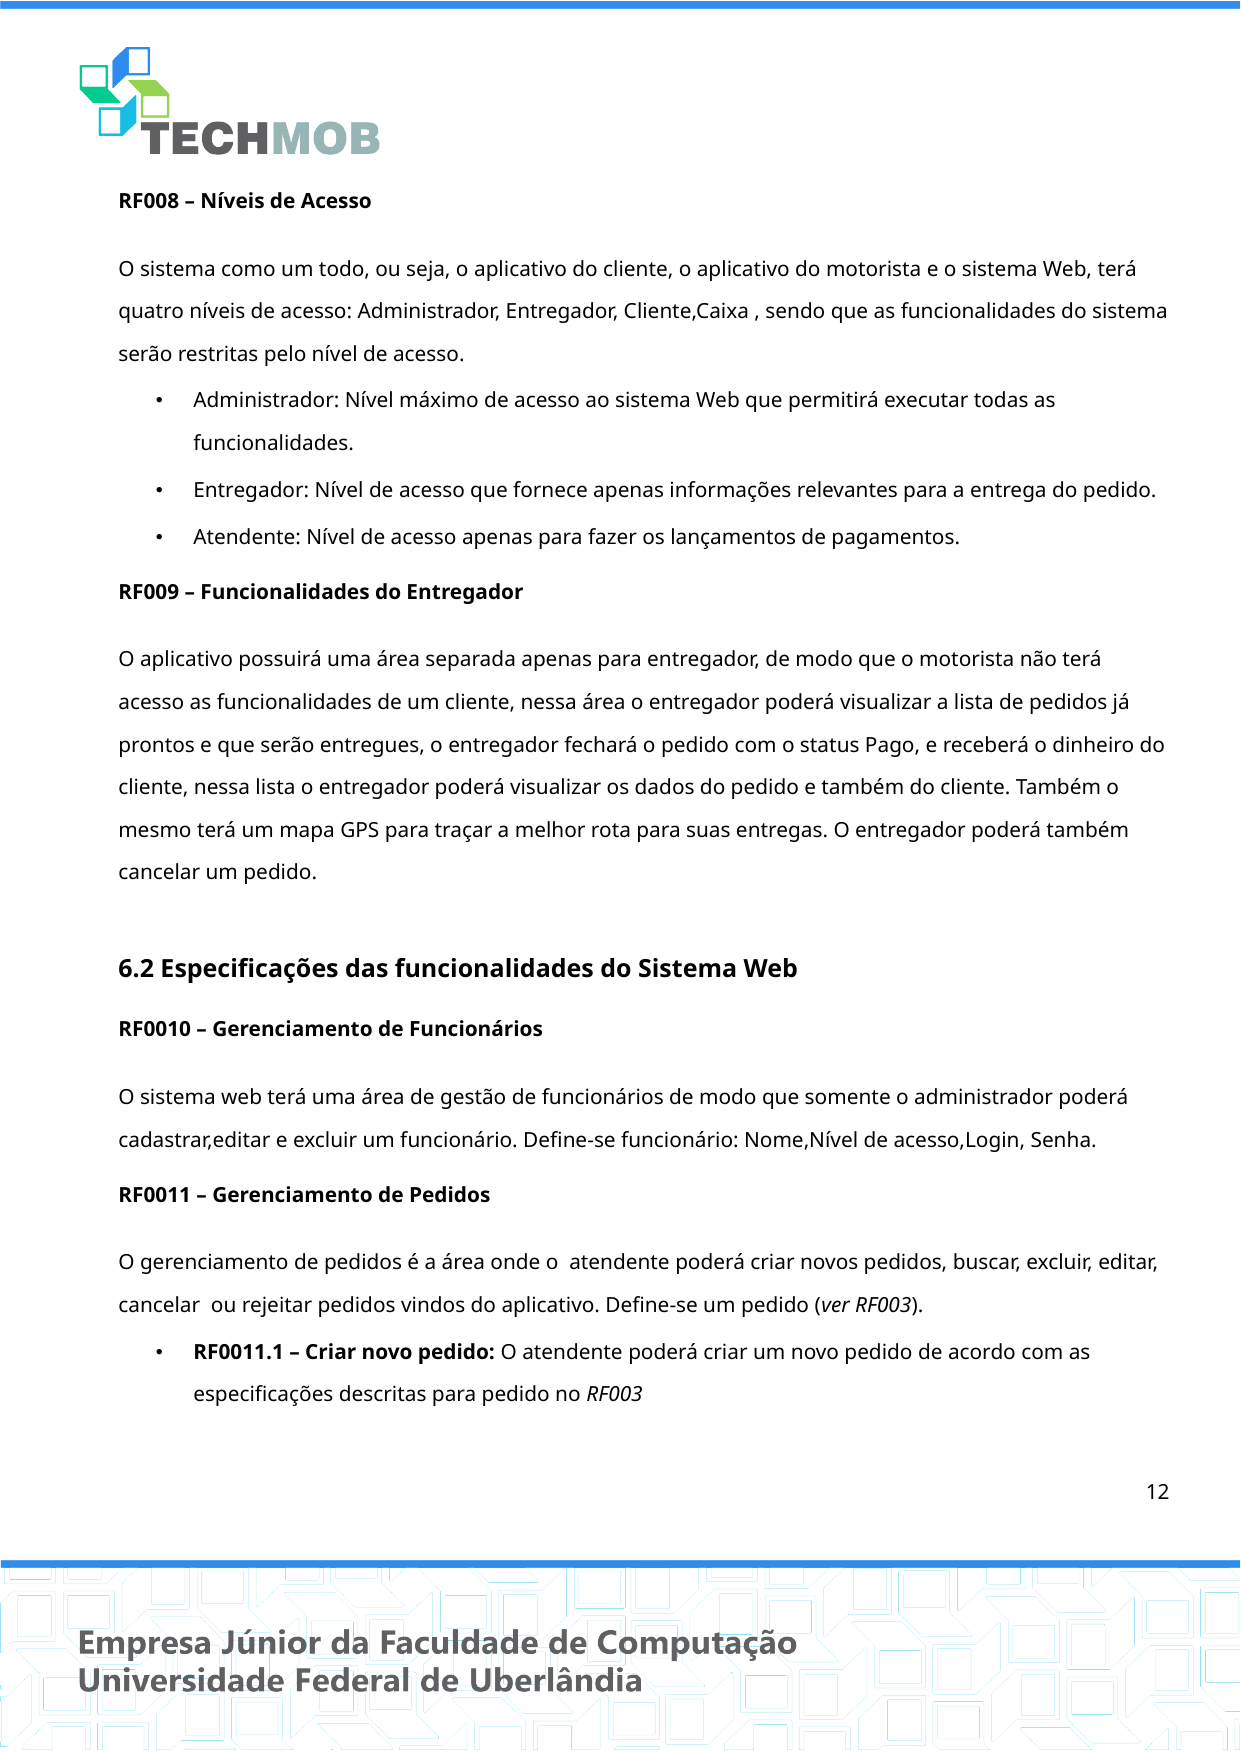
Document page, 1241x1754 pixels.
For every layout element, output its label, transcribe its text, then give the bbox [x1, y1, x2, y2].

subtitle RF008 – Níveis de Acesso [118, 186, 1169, 214]
subtitle RF0011 – Gerenciamento de Pedidos [118, 1180, 1169, 1208]
text O gerenciamento de pedidos é a área onde o atendente poderá criar novos pedidos, buscar, excluir, editar, cancelar ou rejeitar pedidos vindos do aplicativo. Define-se um pedido (ver RF003). [118, 1247, 1169, 1318]
subtitle RF009 – Funcionalidades do Entregador [118, 577, 1169, 605]
picture [0, 1560, 1241, 1750]
text O aplicativo possuirá uma área separada apenas para entregador, de modo que o motorista não terá acesso as funcionalidades de um cliente, nessa área o entregador poderá visualizar a lista de pedidos já prontos e que serão entregues, o entregador fechará o pedido com o status Pago, e receberá o dinheiro do cliente, nessa lista o entregador poderá visualizar os dados do pedido e também do cliente. Também o mesmo terá um mapa GPS para traçar a melhor rota para suas entregas. O entregador poderá também cancelar um pedido. [118, 644, 1169, 886]
text 6.2 Especificações das funcionalidades do Sistema Web [118, 951, 1169, 985]
text O sistema web terá uma área de gestão de funcionários de modo que somente o administrador poderá cadastrar,editar e excluir um funcionário. Define-se funcionário: Nome,Nível de acesso,Login, Senha. [118, 1082, 1169, 1153]
text O sistema como um todo, ou seja, o aplicativo do cliente, o aplicativo do motorista e o sistema Web, terá quatro níveis de acesso: Administrador, Entregador, Cliente,Caixa , sendo que as funcionalidades do sistema serão restritas pelo nível de acesso. [118, 254, 1169, 367]
list RF0011.1 – Criar novo pedido: O atendente poderá criar um novo pedido de acordo com as especificações descritas para pedido no RF003 [156, 1337, 1169, 1408]
picture [0, 1, 1241, 155]
list Entregador: Nível de acesso que fornece apenas informações relevantes para a entrega do pedido. [156, 475, 1169, 503]
list Administrador: Nível máximo de acesso ao sistema Web que permitirá executar todas as funcionalidades. [156, 386, 1169, 457]
subtitle RF0010 – Gerenciamento de Funcionários [118, 1014, 1169, 1043]
list Atendente: Nível de acesso apenas para fazer os lançamentos de pagamentos. [156, 522, 1169, 550]
